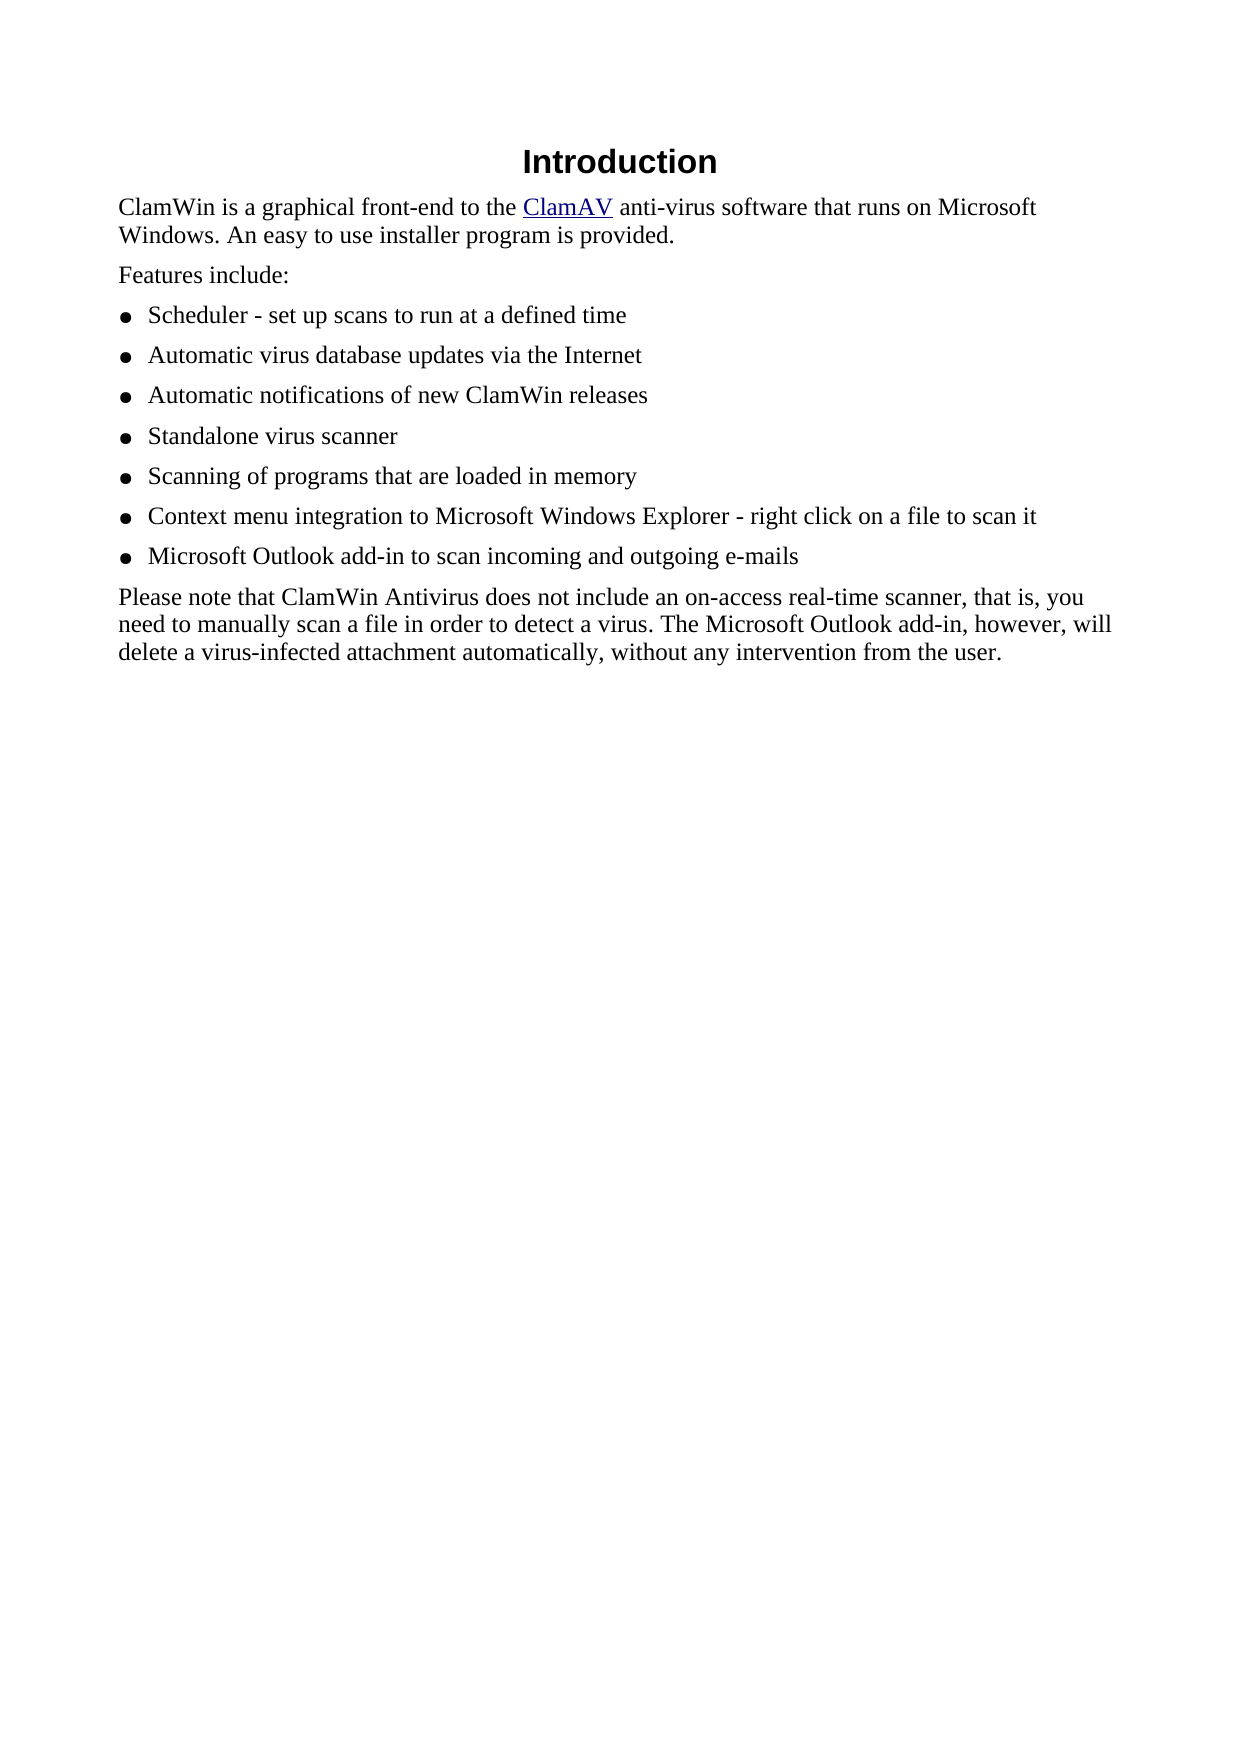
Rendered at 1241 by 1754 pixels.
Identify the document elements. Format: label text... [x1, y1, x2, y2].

list Scanning of programs that are loaded in memory [118, 462, 1122, 490]
list Microsoft Outlook add-in to scan incoming and outgoing e-mails [118, 542, 1122, 570]
text ClamWin is a graphical front-end to the ClamAV anti-virus software that runs on Microsoft Windows. An easy to use installer program is provided. [118, 193, 1122, 248]
list Automatic notifications of new ClamWin releases [118, 382, 1122, 409]
list Standalone virus scanner [118, 422, 1122, 449]
list Automatic virus database updates via the Internet [118, 341, 1122, 369]
list Context menu integration to Microsoft Windows Explorer - right click on a file to scan it [118, 502, 1122, 530]
subtitle Introduction [118, 143, 1122, 181]
text Features include: [118, 261, 1122, 289]
list Scheduler - set up scans to run at a defined time [118, 301, 1122, 329]
text Please note that ClamWin Antivirus does not include an on-access real-time scanner, that is, you need to manually scan a file in order to detect a virus. The Microsoft Outlook add-in, however, will delete a virus-infected attachment automatically, without any intervention from the user. [118, 583, 1122, 666]
